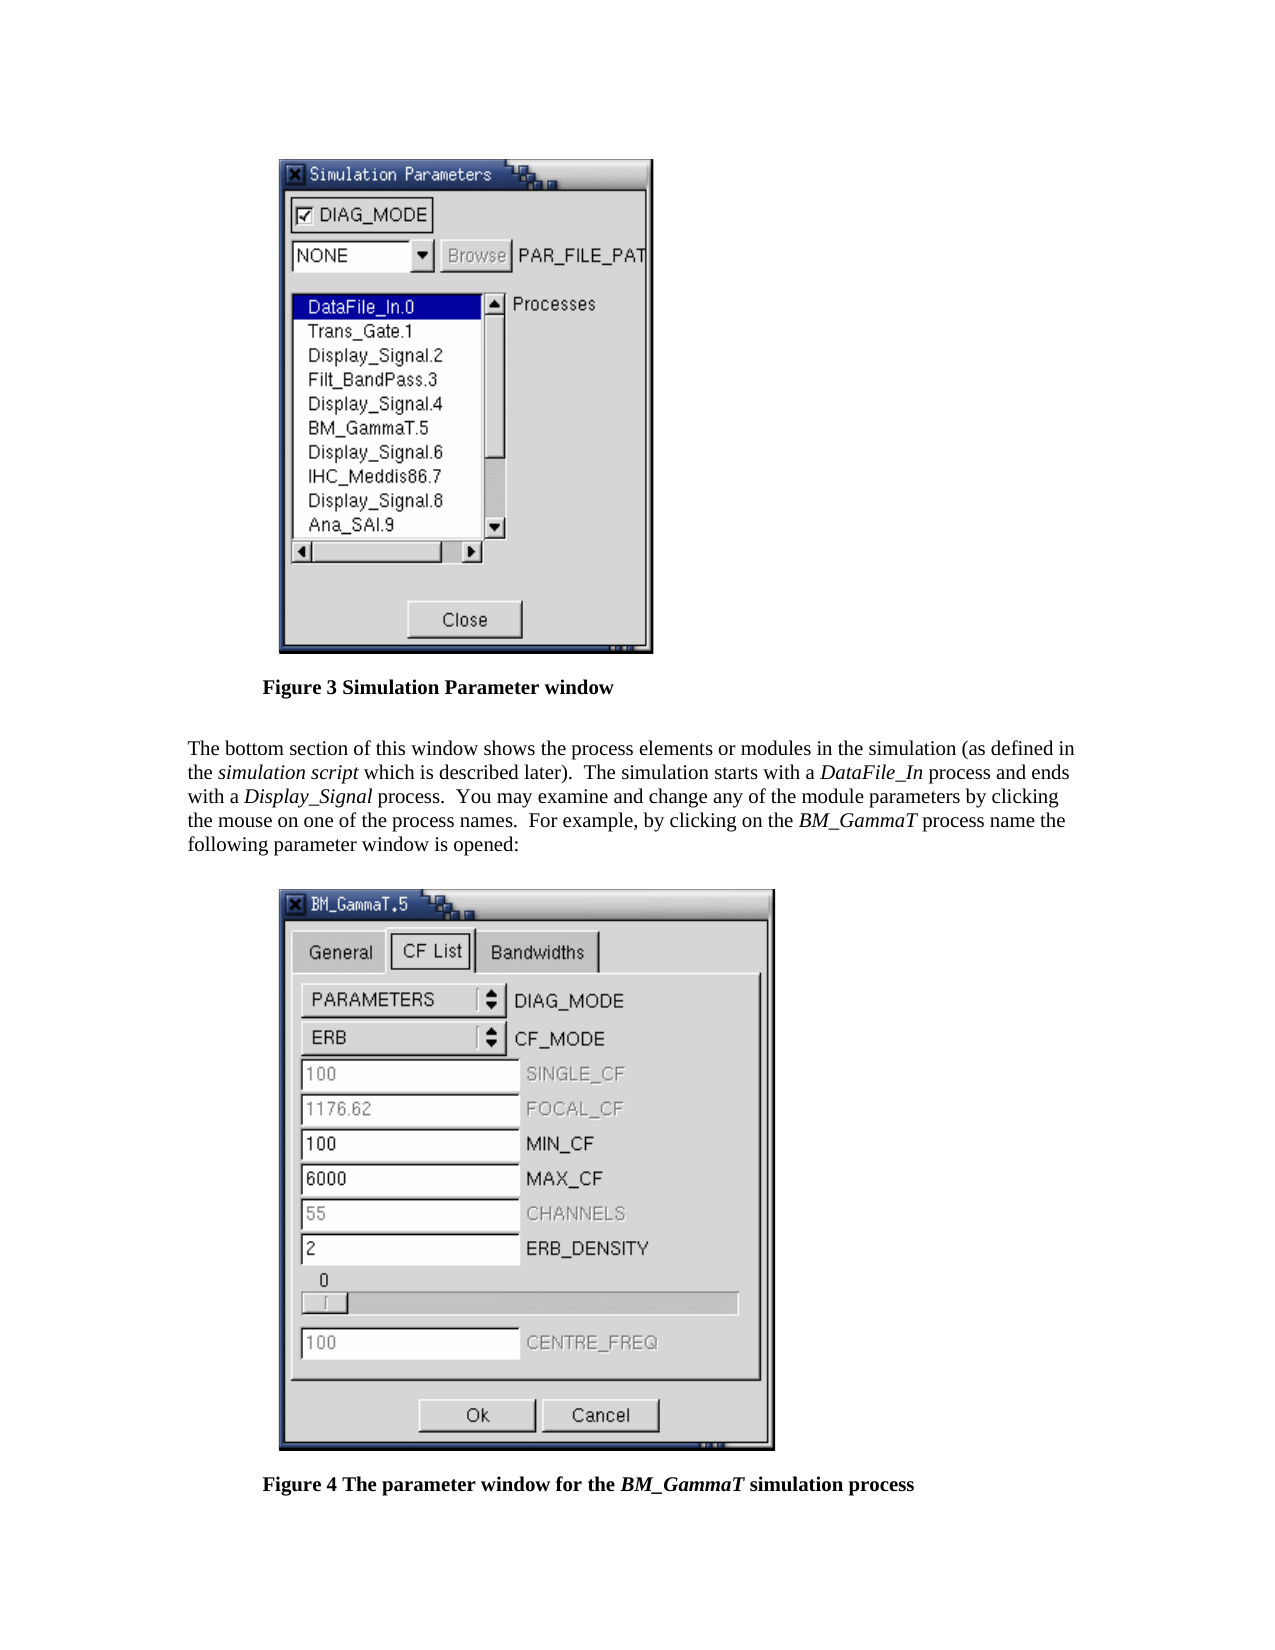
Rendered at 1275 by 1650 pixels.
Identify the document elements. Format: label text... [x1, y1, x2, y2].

text Figure 3 Simulation Parameter window [262, 675, 1088, 699]
text The bottom section of this window shows the process elements or modules in the simulation (as defined in the simulation script which is described later). The simulation starts with a DataFile_In process and ends with a Display_Signal process. You may examine and change any of the module parameters by clicking the mouse on one of the process names. For example, by clicking on the BM_GammaT process name the following parameter window is opened: [187, 736, 1088, 856]
text Figure 4 The parameter window for the BM_GammaT simulation process [262, 1472, 1088, 1496]
picture [278, 159, 654, 654]
picture [278, 889, 776, 1451]
